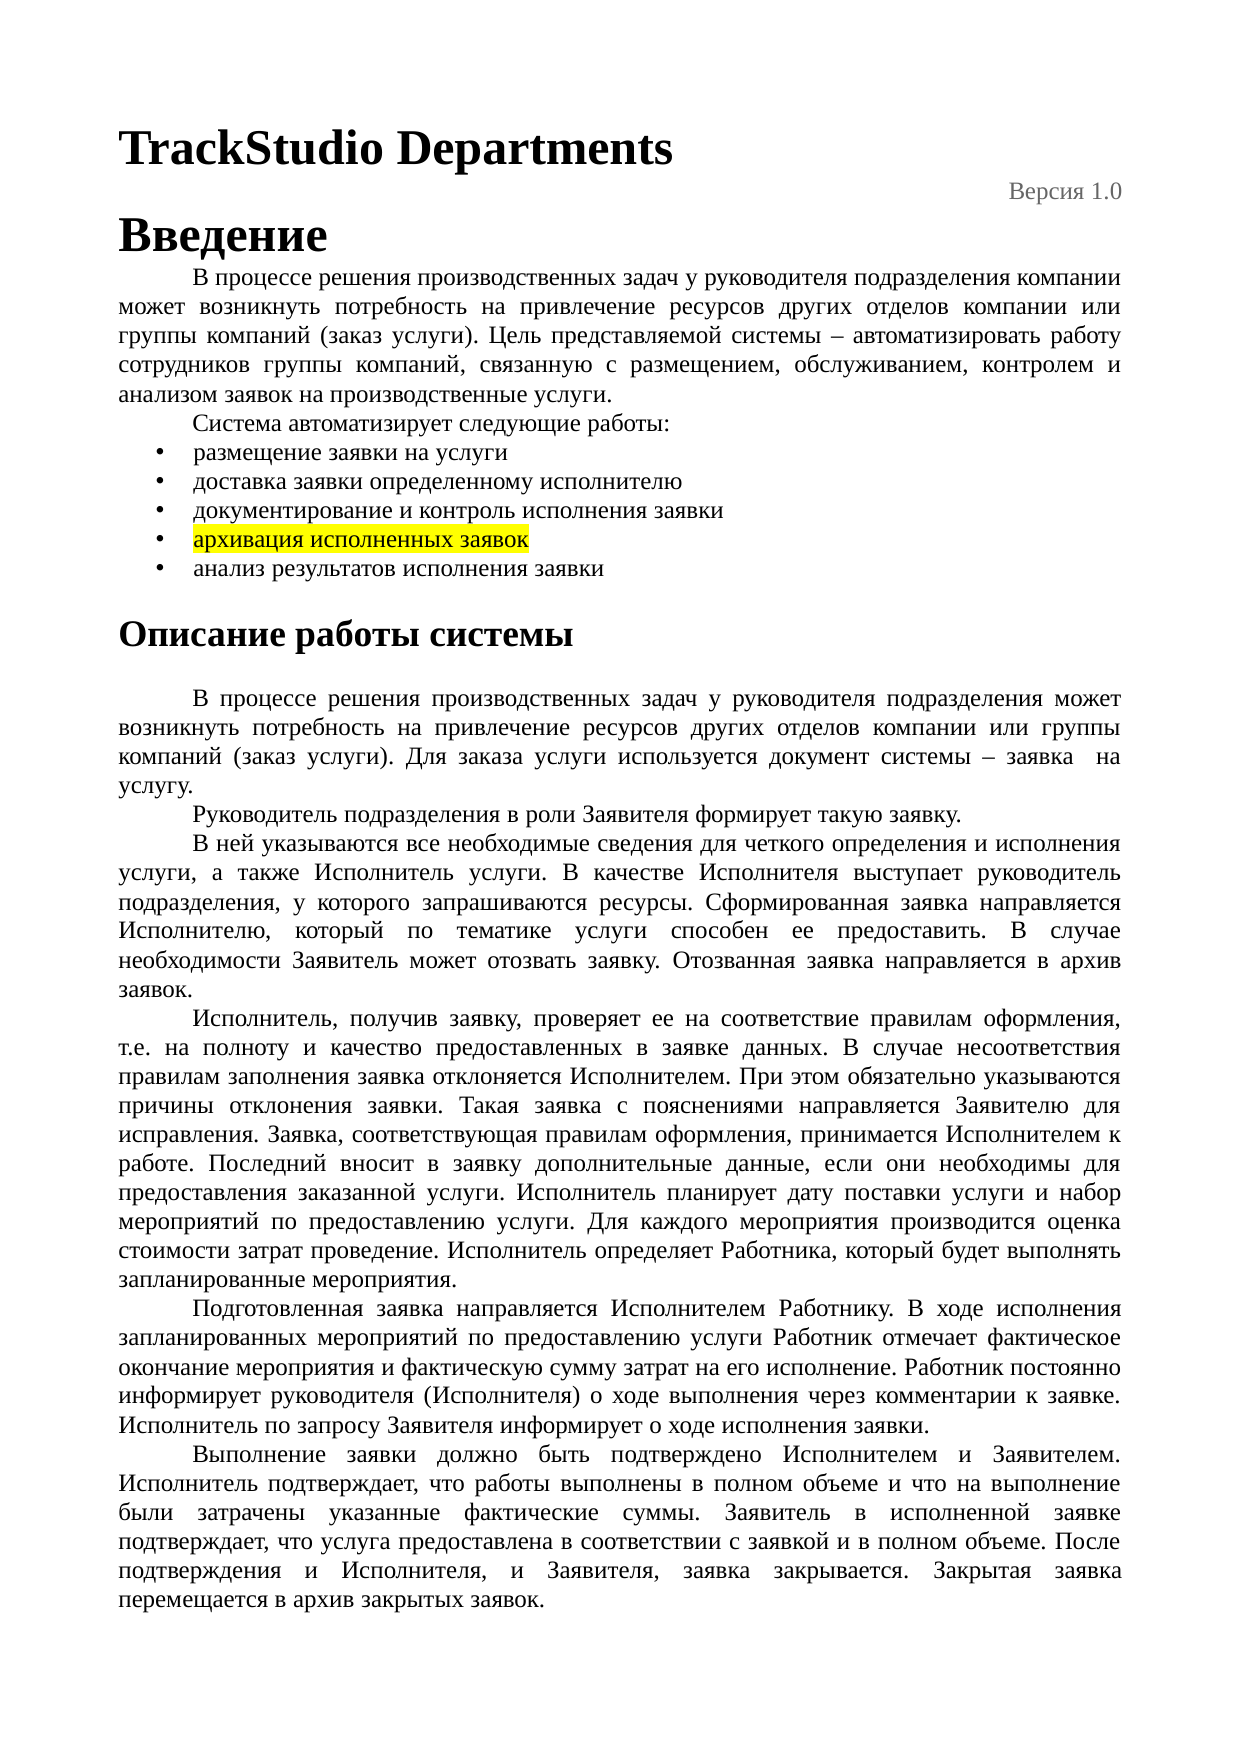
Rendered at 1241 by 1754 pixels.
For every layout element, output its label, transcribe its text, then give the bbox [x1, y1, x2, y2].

list размещение заявки на услуги [156, 437, 1122, 466]
text Выполнение заявки должно быть подтверждено Исполнителем и Заявителем. Исполнитель подтверждает, что работы выполнены в полном объеме и что на выполнение были затрачены указанные фактические суммы. Заявитель в исполненной заявке подтверждает, что услуга предоставлена в соответствии с заявкой и в полном объеме. После подтверждения и Исполнителя, и Заявителя, заявка закрывается. Закрытая заявка перемещается в архив закрытых заявок. [118, 1438, 1122, 1613]
text В процессе решения производственных задач у руководителя подразделения компании может возникнуть потребность на привлечение ресурсов других отделов компании или группы компаний (заказ услуги). Цель представляемой системы – автоматизировать работу сотрудников группы компаний, связанную с размещением, обслуживанием, контролем и анализом заявок на производственные услуги. [118, 262, 1122, 407]
text Подготовленная заявка направляется Исполнителем Работнику. В ходе исполнения запланированных мероприятий по предоставлению услуги Работник отмечает фактическое окончание мероприятия и фактическую сумму затрат на его исполнение. Работник постоянно информирует руководителя (Исполнителя) о ходе выполнения через комментарии к заявке. Исполнитель по запросу Заявителя информирует о ходе исполнения заявки. [118, 1293, 1122, 1438]
text В процессе решения производственных задач у руководителя подразделения может возникнуть потребность на привлечение ресурсов других отделов компании или группы компаний (заказ услуги). Для заказа услуги используется документ системы – заявка на услугу. [118, 683, 1122, 799]
text Руководитель подразделения в роли Заявителя формирует такую заявку. [118, 799, 1122, 828]
text Исполнитель, получив заявку, проверяет ее на соответствие правилам оформления, т.е. на полноту и качество предоставленных в заявке данных. В случае несоответствия правилам заполнения заявка отклоняется Исполнителем. При этом обязательно указываются причины отклонения заявки. Такая заявка с пояснениями направляется Заявителю для исправления. Заявка, соответствующая правилам оформления, принимается Исполнителем к работе. Последний вносит в заявку дополнительные данные, если они необходимы для предоставления заказанной услуги. Исполнитель планирует дату поставки услуги и набор мероприятий по предоставлению услуги. Для каждого мероприятия производится оценка стоимости затрат проведение. Исполнитель определяет Работника, который будет выполнять запланированные мероприятия. [118, 1003, 1122, 1293]
text В ней указываются все необходимые сведения для четкого определения и исполнения услуги, а также Исполнитель услуги. В качестве Исполнителя выступает руководитель подразделения, у которого запрашиваются ресурсы. Сформированная заявка направляется Исполнителю, который по тематике услуги способен ее предоставить. В случае необходимости Заявитель может отозвать заявку. Отозванная заявка направляется в архив заявок. [118, 828, 1122, 1003]
list доставка заявки определенному исполнителю [156, 466, 1122, 495]
subtitle Описание работы системы [118, 611, 1122, 654]
list анализ результатов исполнения заявки [156, 553, 1122, 582]
list документирование и контроль исполнения заявки [156, 495, 1122, 524]
text Система автоматизирует следующие работы: [118, 407, 1122, 437]
list архивация исполненных заявок [156, 524, 1122, 553]
subtitle TrackStudio Departments [118, 118, 1122, 176]
subtitle Введение [118, 205, 1122, 262]
text Версия 1.0 [118, 176, 1122, 205]
